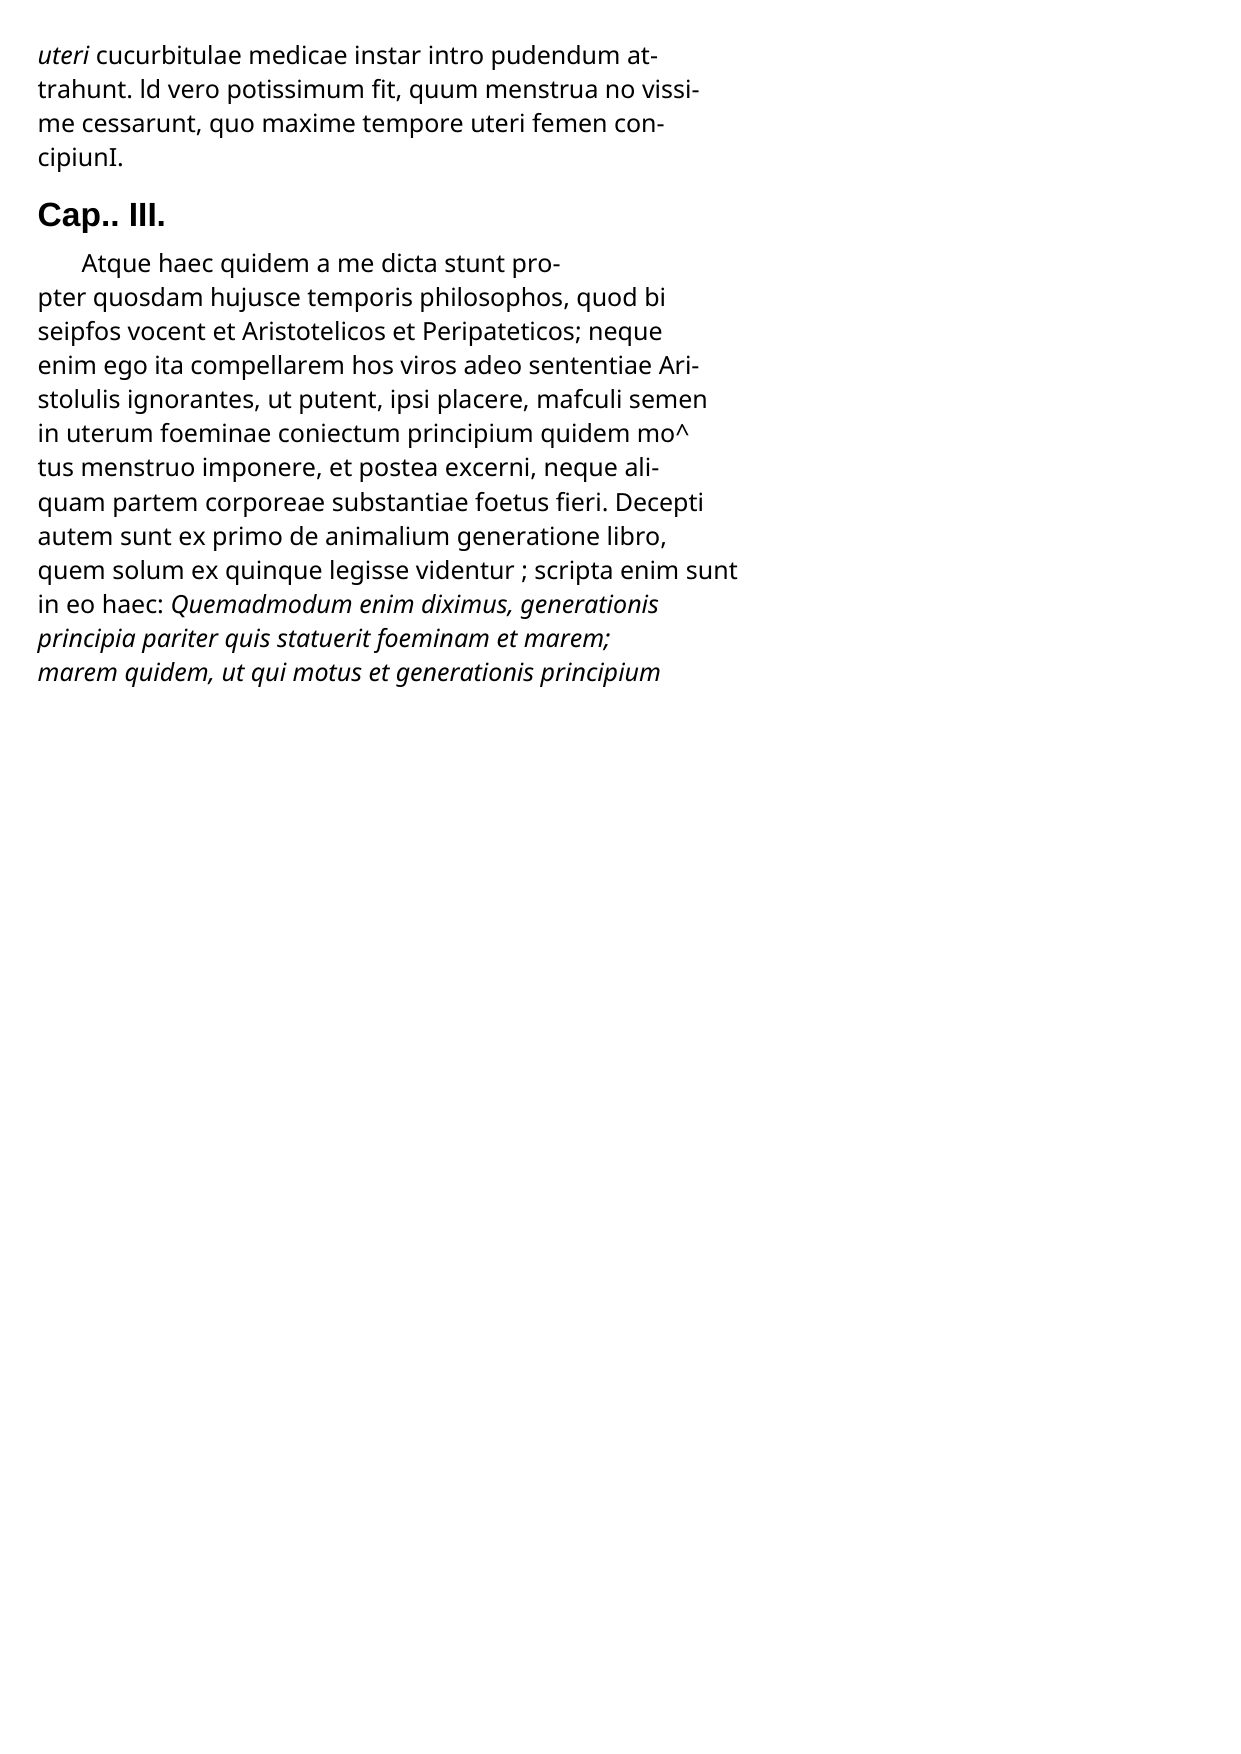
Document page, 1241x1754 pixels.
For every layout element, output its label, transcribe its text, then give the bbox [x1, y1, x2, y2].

subtitle Cap.. III. [37, 194, 1203, 233]
text uteri cucurbitulae medicae instar intro pudendum at- trahunt. ld vero potissimum fit, quum menstrua no vissi- me cessarunt, quo maxime tempore uteri femen con- cipiunI. [37, 37, 1203, 174]
text Atque haec quidem a me dicta stunt pro- pter quosdam hujusce temporis philosophos, quod bi seipfos vocent et Aristotelicos et Peripateticos; neque enim ego ita compellarem hos viros adeo sententiae Ari- stolulis ignorantes, ut putent, ipsi placere, mafculi semen in uterum foeminae coniectum principium quidem mo^ tus menstruo imponere, et postea excerni, neque ali- quam partem corporeae substantiae foetus fieri. Decepti autem sunt ex primo de animalium generatione libro, quem solum ex quinque legisse videntur ; scripta enim sunt in eo haec: Quemadmodum enim diximus, generationis principia pariter quis statuerit foeminam et marem; marem quidem, ut qui motus et generationis principium [37, 246, 1203, 688]
